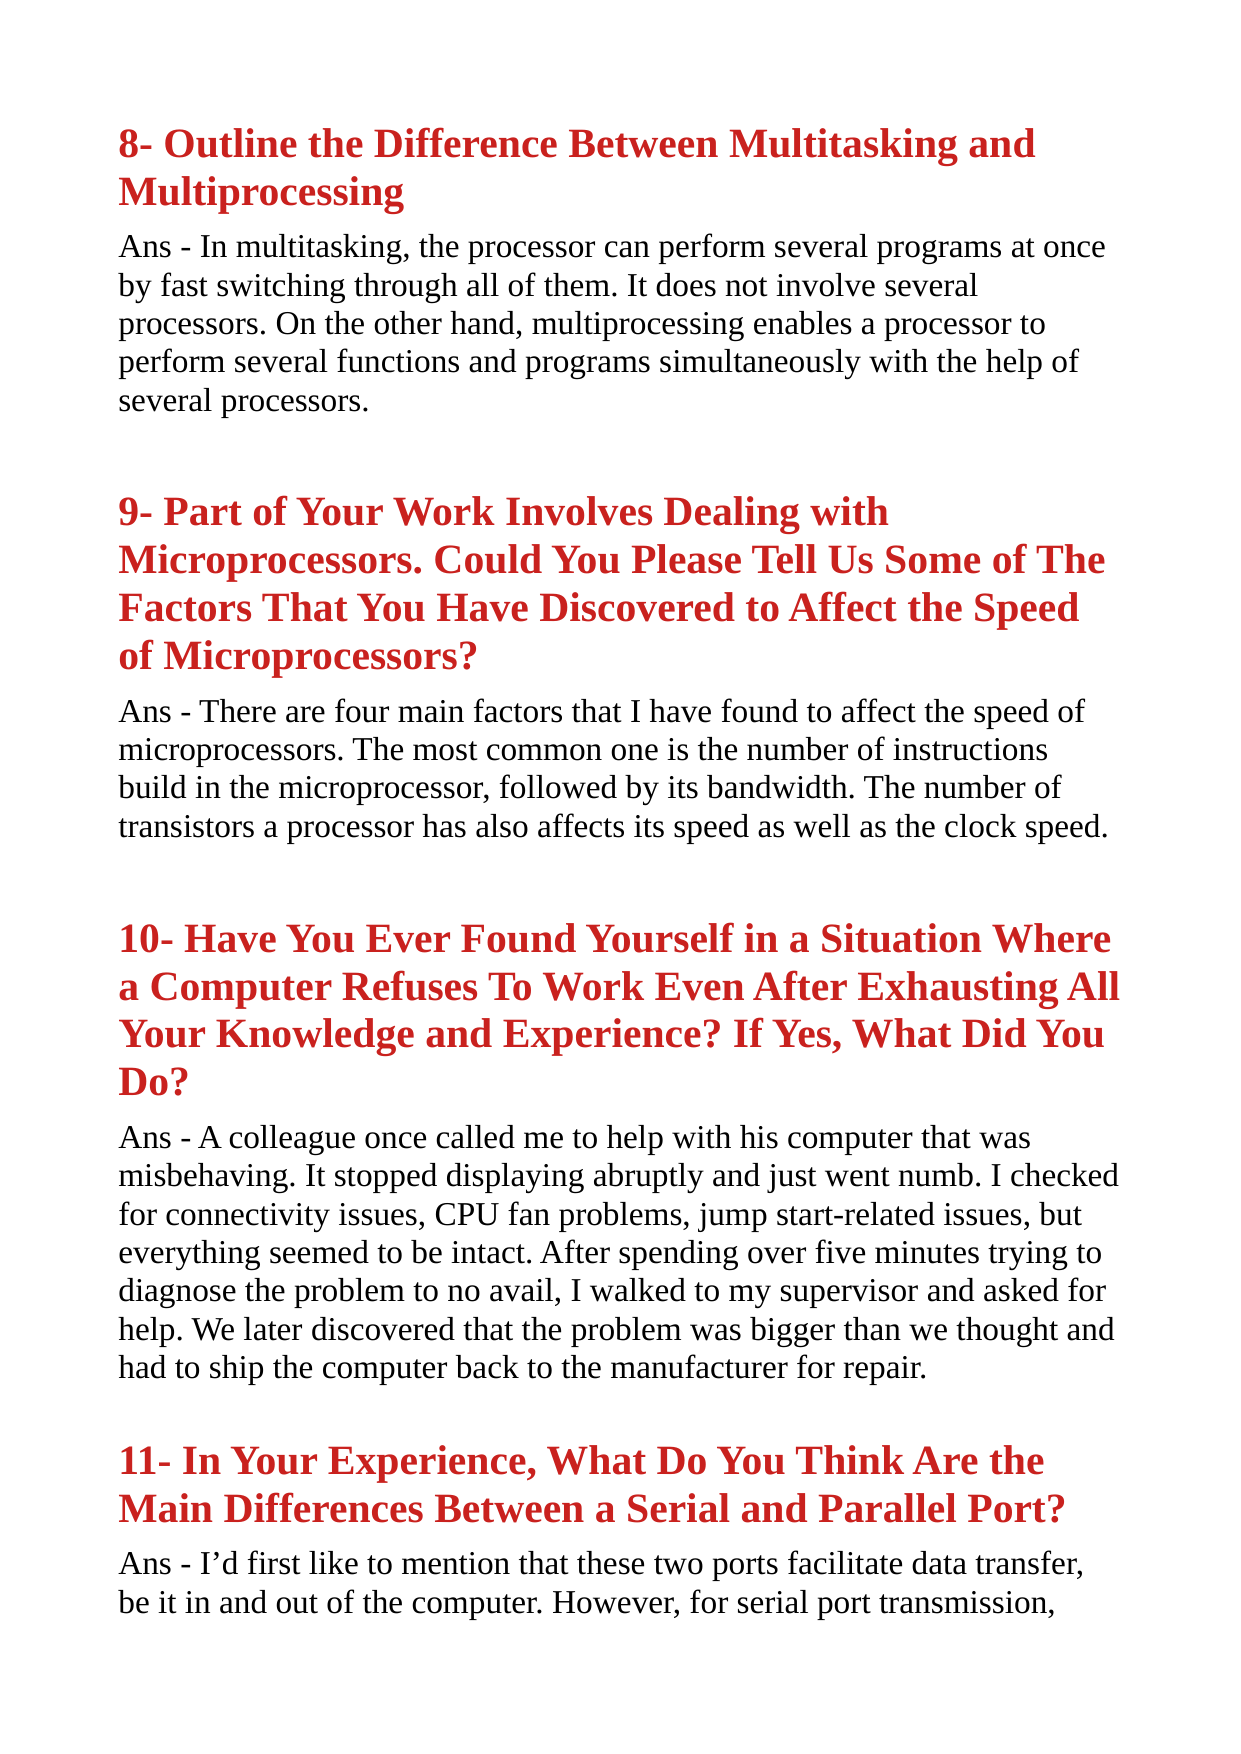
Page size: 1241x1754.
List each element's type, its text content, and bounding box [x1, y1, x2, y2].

text Ans - There are four main factors that I have found to affect the speed of microprocessors. The most common one is the number of instructions build in the microprocessor, followed by its bandwidth. The number of transistors a processor has also affects its speed as well as the clock speed. [118, 691, 1122, 844]
text Ans - In multitasking, the processor can perform several programs at once by fast switching through all of them. It does not involve several processors. On the other hand, multiprocessing enables a processor to perform several functions and programs simultaneously with the help of several processors. [118, 226, 1122, 418]
text Ans - A colleague once called me to help with his computer that was misbehaving. It stopped displaying abruptly and just went numb. I checked for connectivity issues, CPU fan problems, jump start-related issues, but everything seemed to be intact. After spending over five minutes trying to diagnose the problem to no avail, I walked to my supervisor and asked for help. We later discovered that the problem was bigger than we thought and had to ship the computer back to the manufacturer for repair. [118, 1117, 1122, 1386]
subtitle 9- Part of Your Work Involves Dealing with Microprocessors. Could You Please Tell Us Some of The Factors That You Have Discovered to Affect the Speed of Microprocessors? [118, 439, 1122, 678]
subtitle 11- In Your Experience, What Do You Think Are the Main Differences Between a Serial and Parallel Port? [118, 1435, 1122, 1531]
subtitle 8- Outline the Difference Between Multitasking and Multiprocessing [118, 118, 1122, 214]
text Ans - I’d first like to mention that these two ports facilitate data transfer, be it in and out of the computer. However, for serial port transmission, [118, 1543, 1122, 1620]
subtitle 10- Have You Ever Found Yourself in a Situation Where a Computer Refuses To Work Even After Exhausting All Your Knowledge and Experience? If Yes, What Did You Do? [118, 865, 1122, 1105]
